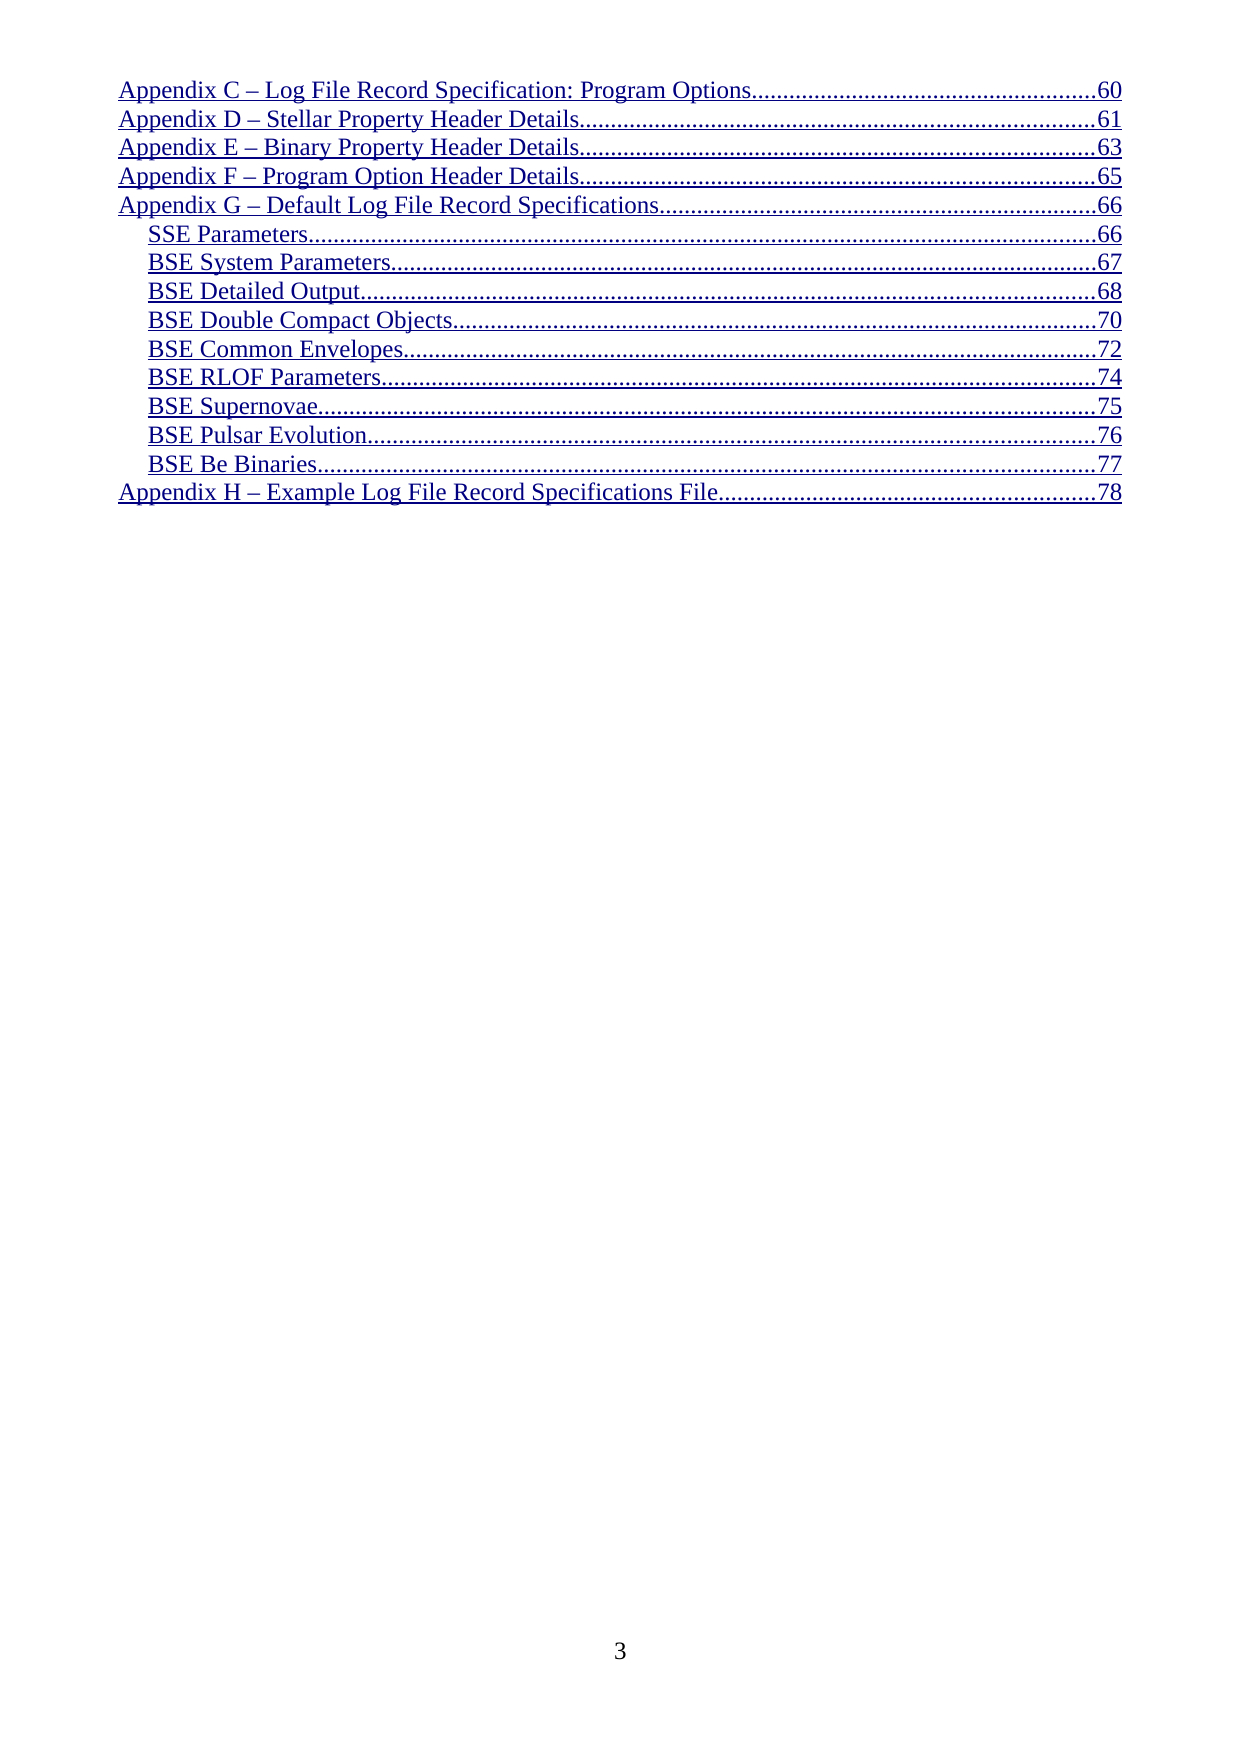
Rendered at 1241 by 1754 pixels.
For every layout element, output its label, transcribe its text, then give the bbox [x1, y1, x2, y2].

text BSE Detailed Output 68 [148, 276, 1122, 301]
text Appendix F – Program Option Header Details 65 [118, 161, 1122, 186]
text BSE Supernovae 75 [148, 391, 1122, 416]
text BSE RLOF Parameters 74 [148, 362, 1122, 387]
text Appendix C – Log File Record Specification: Program Options 60 [118, 75, 1122, 100]
text Appendix H – Example Log File Record Specifications File 78 [118, 477, 1122, 502]
text Appendix E – Binary Property Header Details 63 [118, 132, 1122, 157]
text Appendix G – Default Log File Record Specifications 66 [118, 190, 1122, 215]
text BSE System Parameters 67 [148, 247, 1122, 272]
text BSE Common Envelopes 72 [148, 334, 1122, 359]
text SSE Parameters 66 [148, 219, 1122, 244]
text BSE Be Binaries 77 [148, 449, 1122, 474]
text BSE Pulsar Evolution 76 [148, 420, 1122, 445]
text BSE Double Compact Objects 70 [148, 305, 1122, 330]
text Appendix D – Stellar Property Header Details 61 [118, 104, 1122, 129]
